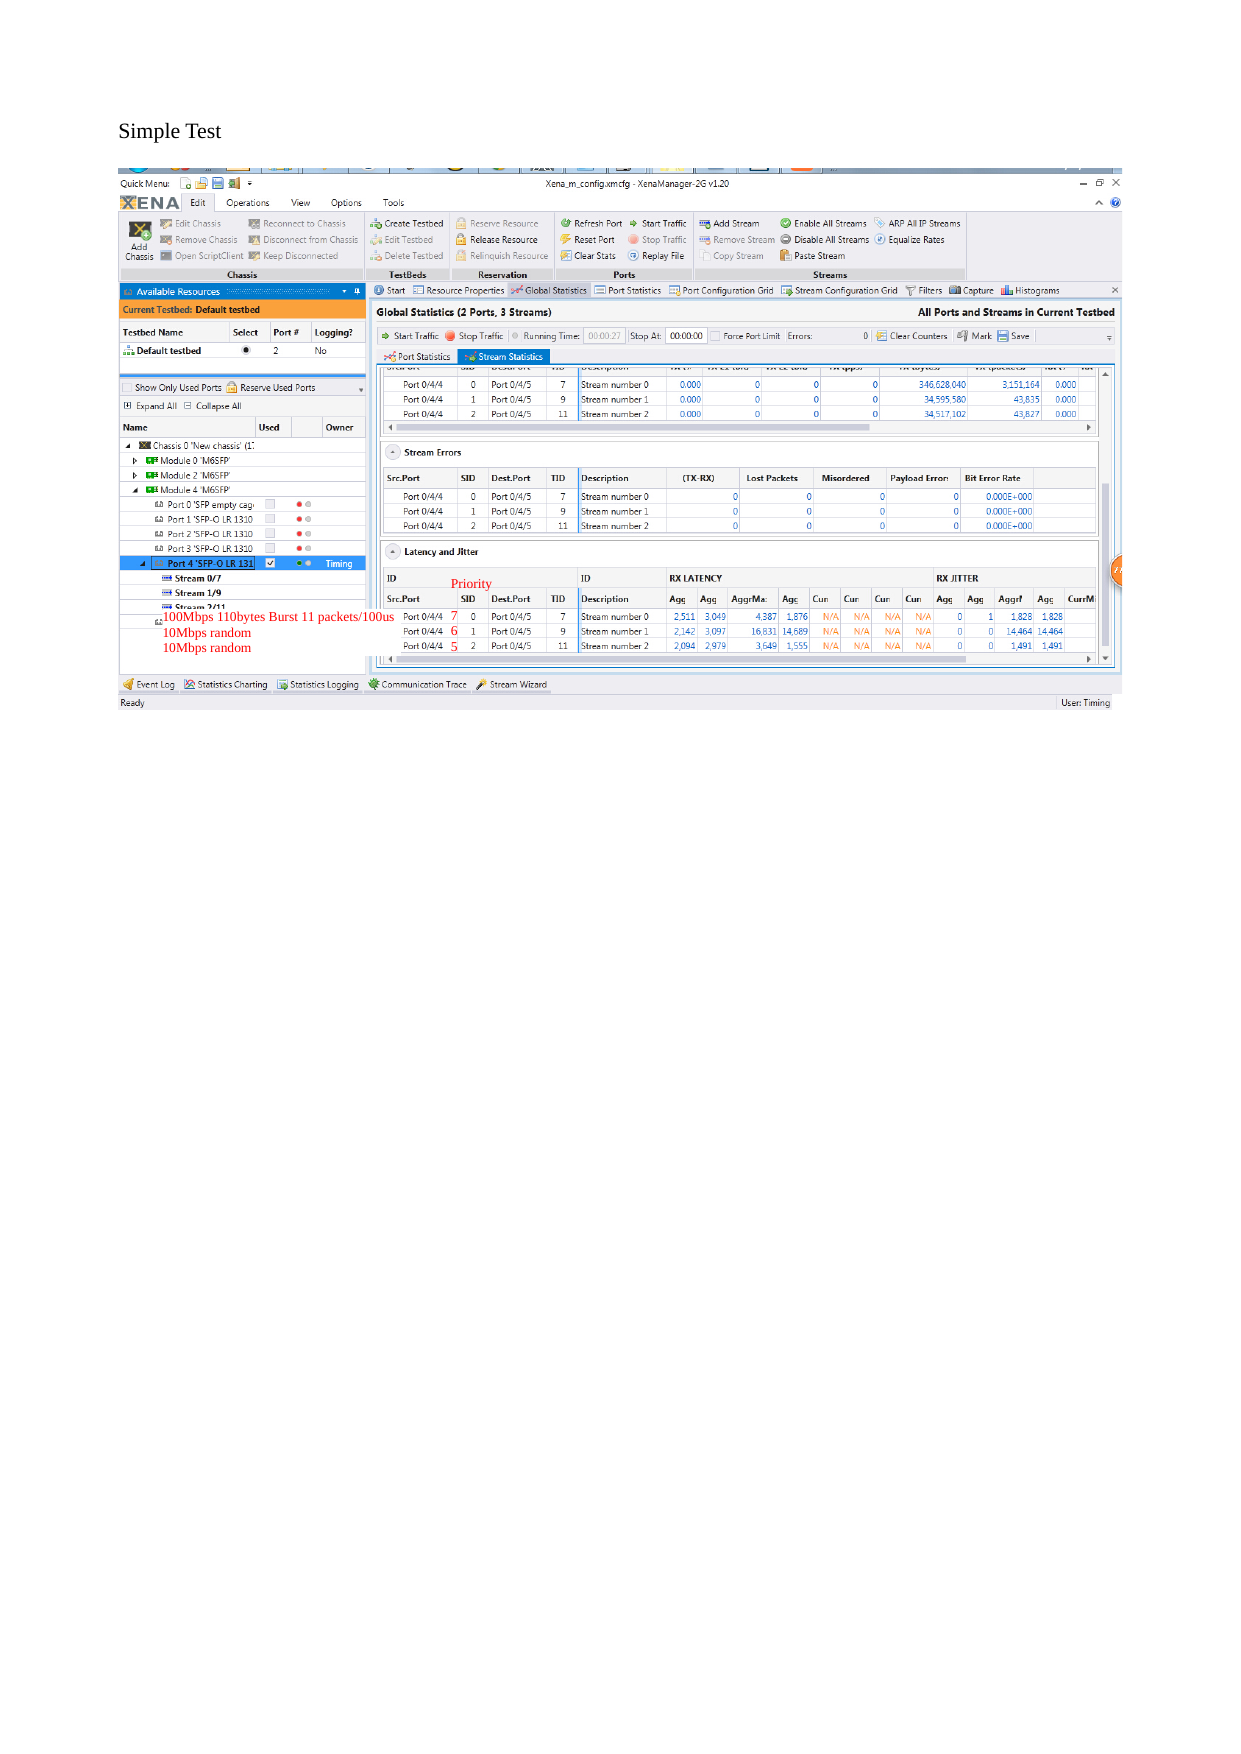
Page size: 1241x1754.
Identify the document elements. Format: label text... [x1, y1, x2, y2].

picture [118, 168, 1123, 710]
text Simple Test [118, 118, 1122, 143]
